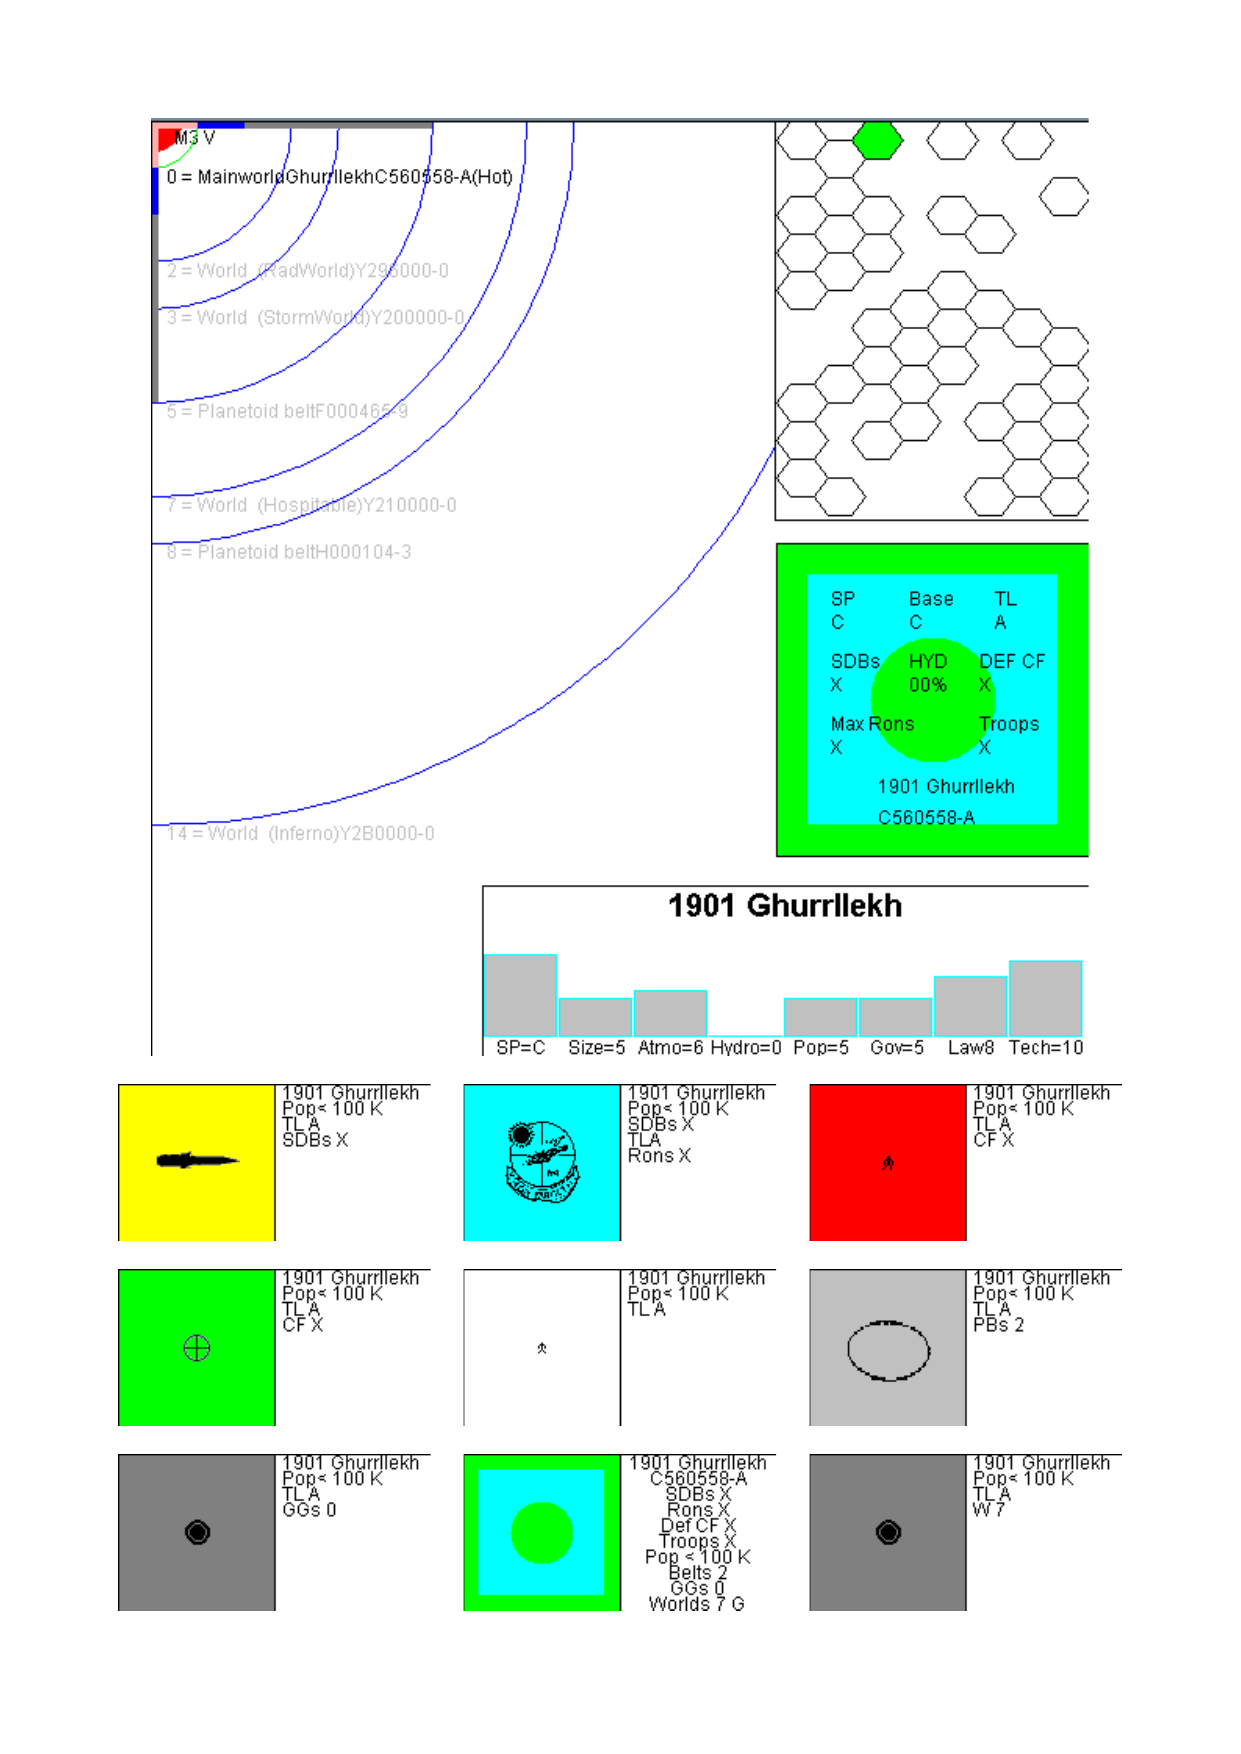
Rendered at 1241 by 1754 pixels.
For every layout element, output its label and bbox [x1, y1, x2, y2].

picture [463, 1084, 777, 1241]
picture [809, 1454, 1122, 1611]
picture [118, 1454, 431, 1611]
picture [118, 1269, 431, 1426]
picture [463, 1454, 777, 1611]
picture [151, 118, 1089, 1056]
picture [463, 1269, 777, 1426]
picture [809, 1084, 1122, 1241]
picture [809, 1269, 1122, 1426]
picture [118, 1084, 431, 1241]
